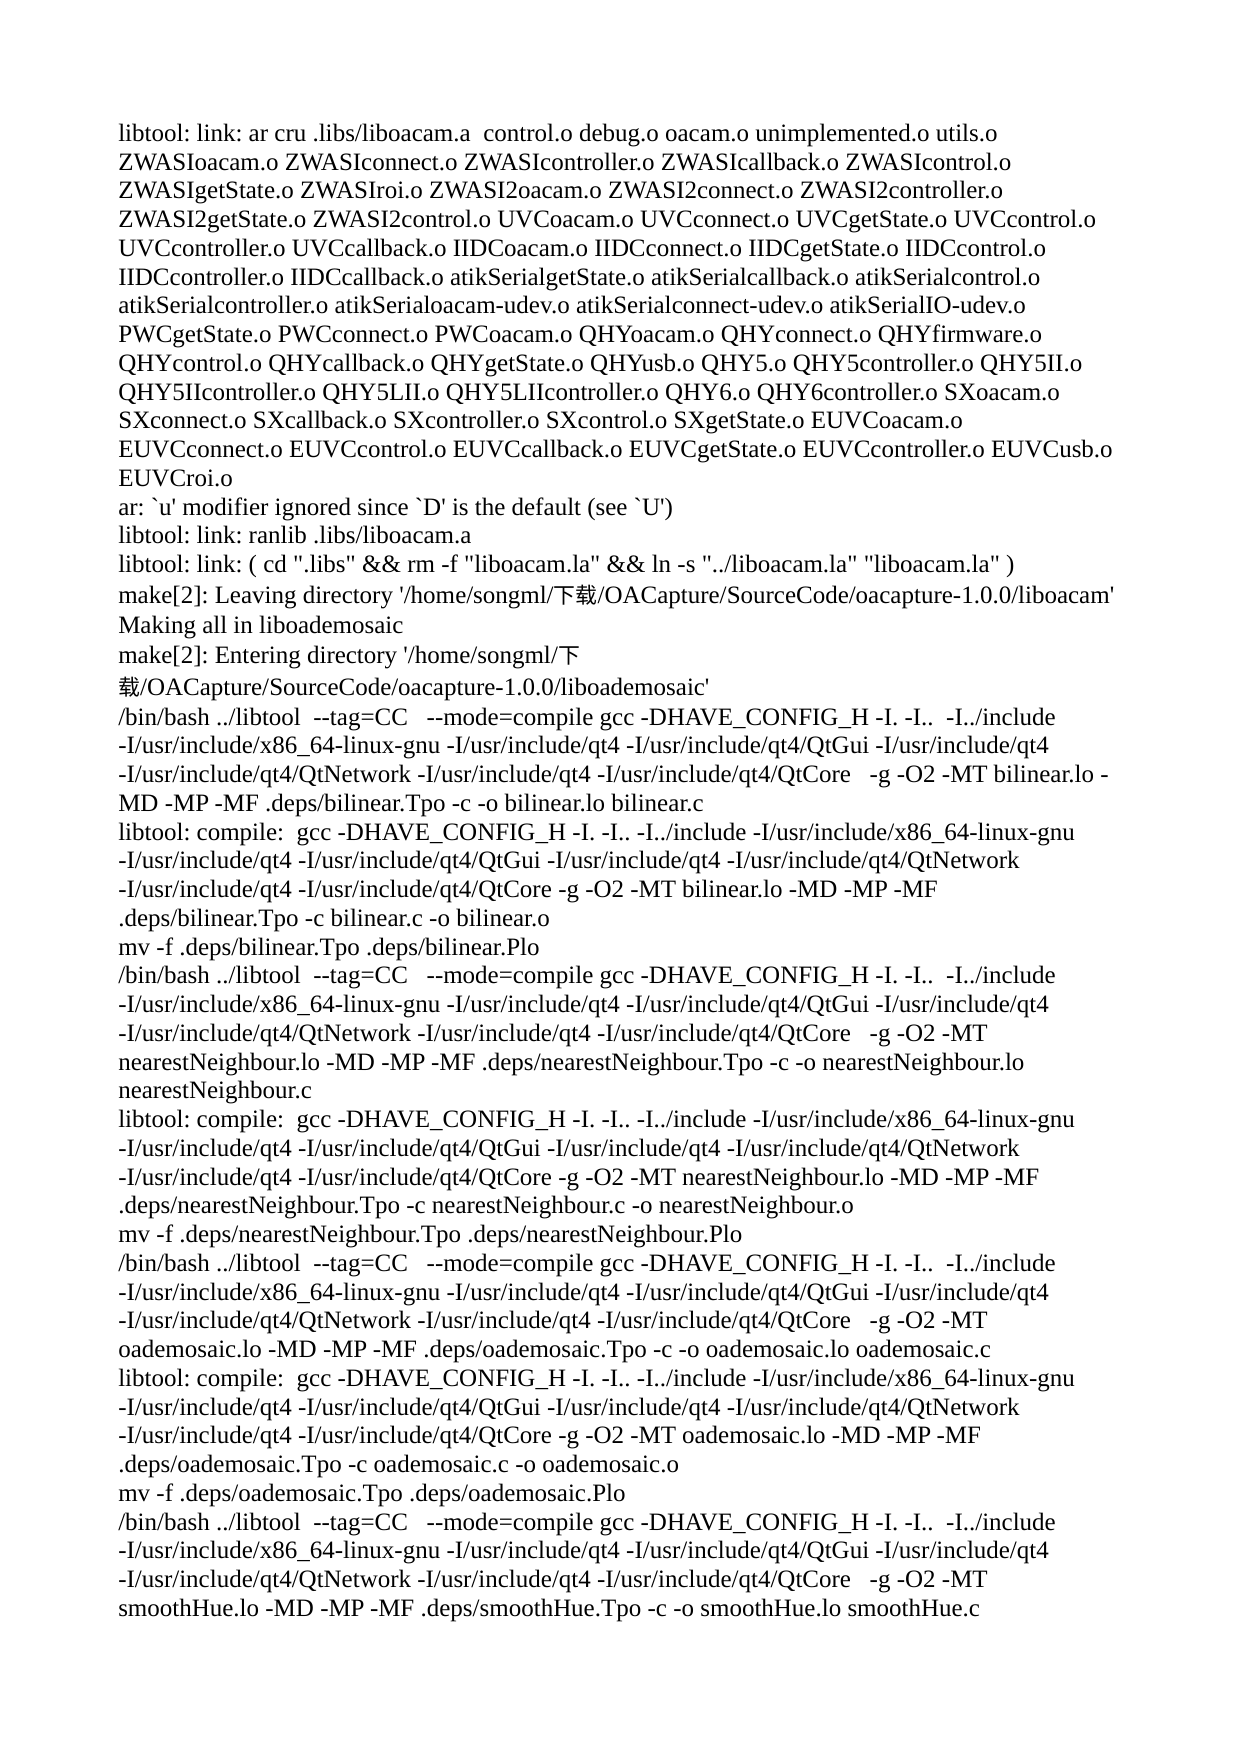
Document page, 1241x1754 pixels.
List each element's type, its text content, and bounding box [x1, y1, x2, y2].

text libtool: link: ( cd ".libs" && rm -f "liboacam.la" && ln -s "../liboacam.la" "liboacam.la" ) [118, 549, 1122, 578]
text libtool: compile: gcc -DHAVE_CONFIG_H -I. -I.. -I../include -I/usr/include/x86_64-linux-gnu -I/usr/include/qt4 -I/usr/include/qt4/QtGui -I/usr/include/qt4 -I/usr/include/qt4/QtNetwork -I/usr/include/qt4 -I/usr/include/qt4/QtCore -g -O2 -MT nearestNeighbour.lo -MD -MP -MF .deps/nearestNeighbour.Tpo -c nearestNeighbour.c -o nearestNeighbour.o [118, 1104, 1122, 1219]
text Making all in liboademosaic [118, 610, 1122, 638]
text mv -f .deps/oademosaic.Tpo .deps/oademosaic.Plo [118, 1478, 1122, 1507]
text make[2]: Entering directory '/home/songml/下载/OACapture/SourceCode/oacapture-1.0.0/liboademosaic' [118, 638, 1122, 702]
text mv -f .deps/nearestNeighbour.Tpo .deps/nearestNeighbour.Plo [118, 1219, 1122, 1248]
text mv -f .deps/bilinear.Tpo .deps/bilinear.Plo [118, 932, 1122, 961]
text libtool: link: ar cru .libs/liboacam.a control.o debug.o oacam.o unimplemented.o utils.o ZWASIoacam.o ZWASIconnect.o ZWASIcontroller.o ZWASIcallback.o ZWASIcontrol.o ZWASIgetState.o ZWASIroi.o ZWASI2oacam.o ZWASI2connect.o ZWASI2controller.o ZWASI2getState.o ZWASI2control.o UVCoacam.o UVCconnect.o UVCgetState.o UVCcontrol.o UVCcontroller.o UVCcallback.o IIDCoacam.o IIDCconnect.o IIDCgetState.o IIDCcontrol.o IIDCcontroller.o IIDCcallback.o atikSerialgetState.o atikSerialcallback.o atikSerialcontrol.o atikSerialcontroller.o atikSerialoacam-udev.o atikSerialconnect-udev.o atikSerialIO-udev.o PWCgetState.o PWCconnect.o PWCoacam.o QHYoacam.o QHYconnect.o QHYfirmware.o QHYcontrol.o QHYcallback.o QHYgetState.o QHYusb.o QHY5.o QHY5controller.o QHY5II.o QHY5IIcontroller.o QHY5LII.o QHY5LIIcontroller.o QHY6.o QHY6controller.o SXoacam.o SXconnect.o SXcallback.o SXcontroller.o SXcontrol.o SXgetState.o EUVCoacam.o EUVCconnect.o EUVCcontrol.o EUVCcallback.o EUVCgetState.o EUVCcontroller.o EUVCusb.o EUVCroi.o [118, 118, 1122, 492]
text libtool: link: ranlib .libs/liboacam.a [118, 521, 1122, 549]
text libtool: compile: gcc -DHAVE_CONFIG_H -I. -I.. -I../include -I/usr/include/x86_64-linux-gnu -I/usr/include/qt4 -I/usr/include/qt4/QtGui -I/usr/include/qt4 -I/usr/include/qt4/QtNetwork -I/usr/include/qt4 -I/usr/include/qt4/QtCore -g -O2 -MT bilinear.lo -MD -MP -MF .deps/bilinear.Tpo -c bilinear.c -o bilinear.o [118, 817, 1122, 932]
text ar: `u' modifier ignored since `D' is the default (see `U') [118, 492, 1122, 521]
text /bin/bash ../libtool --tag=CC --mode=compile gcc -DHAVE_CONFIG_H -I. -I.. -I../include -I/usr/include/x86_64-linux-gnu -I/usr/include/qt4 -I/usr/include/qt4/QtGui -I/usr/include/qt4 -I/usr/include/qt4/QtNetwork -I/usr/include/qt4 -I/usr/include/qt4/QtCore -g -O2 -MT oademosaic.lo -MD -MP -MF .deps/oademosaic.Tpo -c -o oademosaic.lo oademosaic.c [118, 1248, 1122, 1363]
text libtool: compile: gcc -DHAVE_CONFIG_H -I. -I.. -I../include -I/usr/include/x86_64-linux-gnu -I/usr/include/qt4 -I/usr/include/qt4/QtGui -I/usr/include/qt4 -I/usr/include/qt4/QtNetwork -I/usr/include/qt4 -I/usr/include/qt4/QtCore -g -O2 -MT oademosaic.lo -MD -MP -MF .deps/oademosaic.Tpo -c oademosaic.c -o oademosaic.o [118, 1363, 1122, 1478]
text make[2]: Leaving directory '/home/songml/下载/OACapture/SourceCode/oacapture-1.0.0/liboacam' [118, 578, 1122, 610]
text /bin/bash ../libtool --tag=CC --mode=compile gcc -DHAVE_CONFIG_H -I. -I.. -I../include -I/usr/include/x86_64-linux-gnu -I/usr/include/qt4 -I/usr/include/qt4/QtGui -I/usr/include/qt4 -I/usr/include/qt4/QtNetwork -I/usr/include/qt4 -I/usr/include/qt4/QtCore -g -O2 -MT bilinear.lo -MD -MP -MF .deps/bilinear.Tpo -c -o bilinear.lo bilinear.c [118, 702, 1122, 817]
text /bin/bash ../libtool --tag=CC --mode=compile gcc -DHAVE_CONFIG_H -I. -I.. -I../include -I/usr/include/x86_64-linux-gnu -I/usr/include/qt4 -I/usr/include/qt4/QtGui -I/usr/include/qt4 -I/usr/include/qt4/QtNetwork -I/usr/include/qt4 -I/usr/include/qt4/QtCore -g -O2 -MT nearestNeighbour.lo -MD -MP -MF .deps/nearestNeighbour.Tpo -c -o nearestNeighbour.lo nearestNeighbour.c [118, 961, 1122, 1104]
text /bin/bash ../libtool --tag=CC --mode=compile gcc -DHAVE_CONFIG_H -I. -I.. -I../include -I/usr/include/x86_64-linux-gnu -I/usr/include/qt4 -I/usr/include/qt4/QtGui -I/usr/include/qt4 -I/usr/include/qt4/QtNetwork -I/usr/include/qt4 -I/usr/include/qt4/QtCore -g -O2 -MT smoothHue.lo -MD -MP -MF .deps/smoothHue.Tpo -c -o smoothHue.lo smoothHue.c [118, 1507, 1122, 1622]
